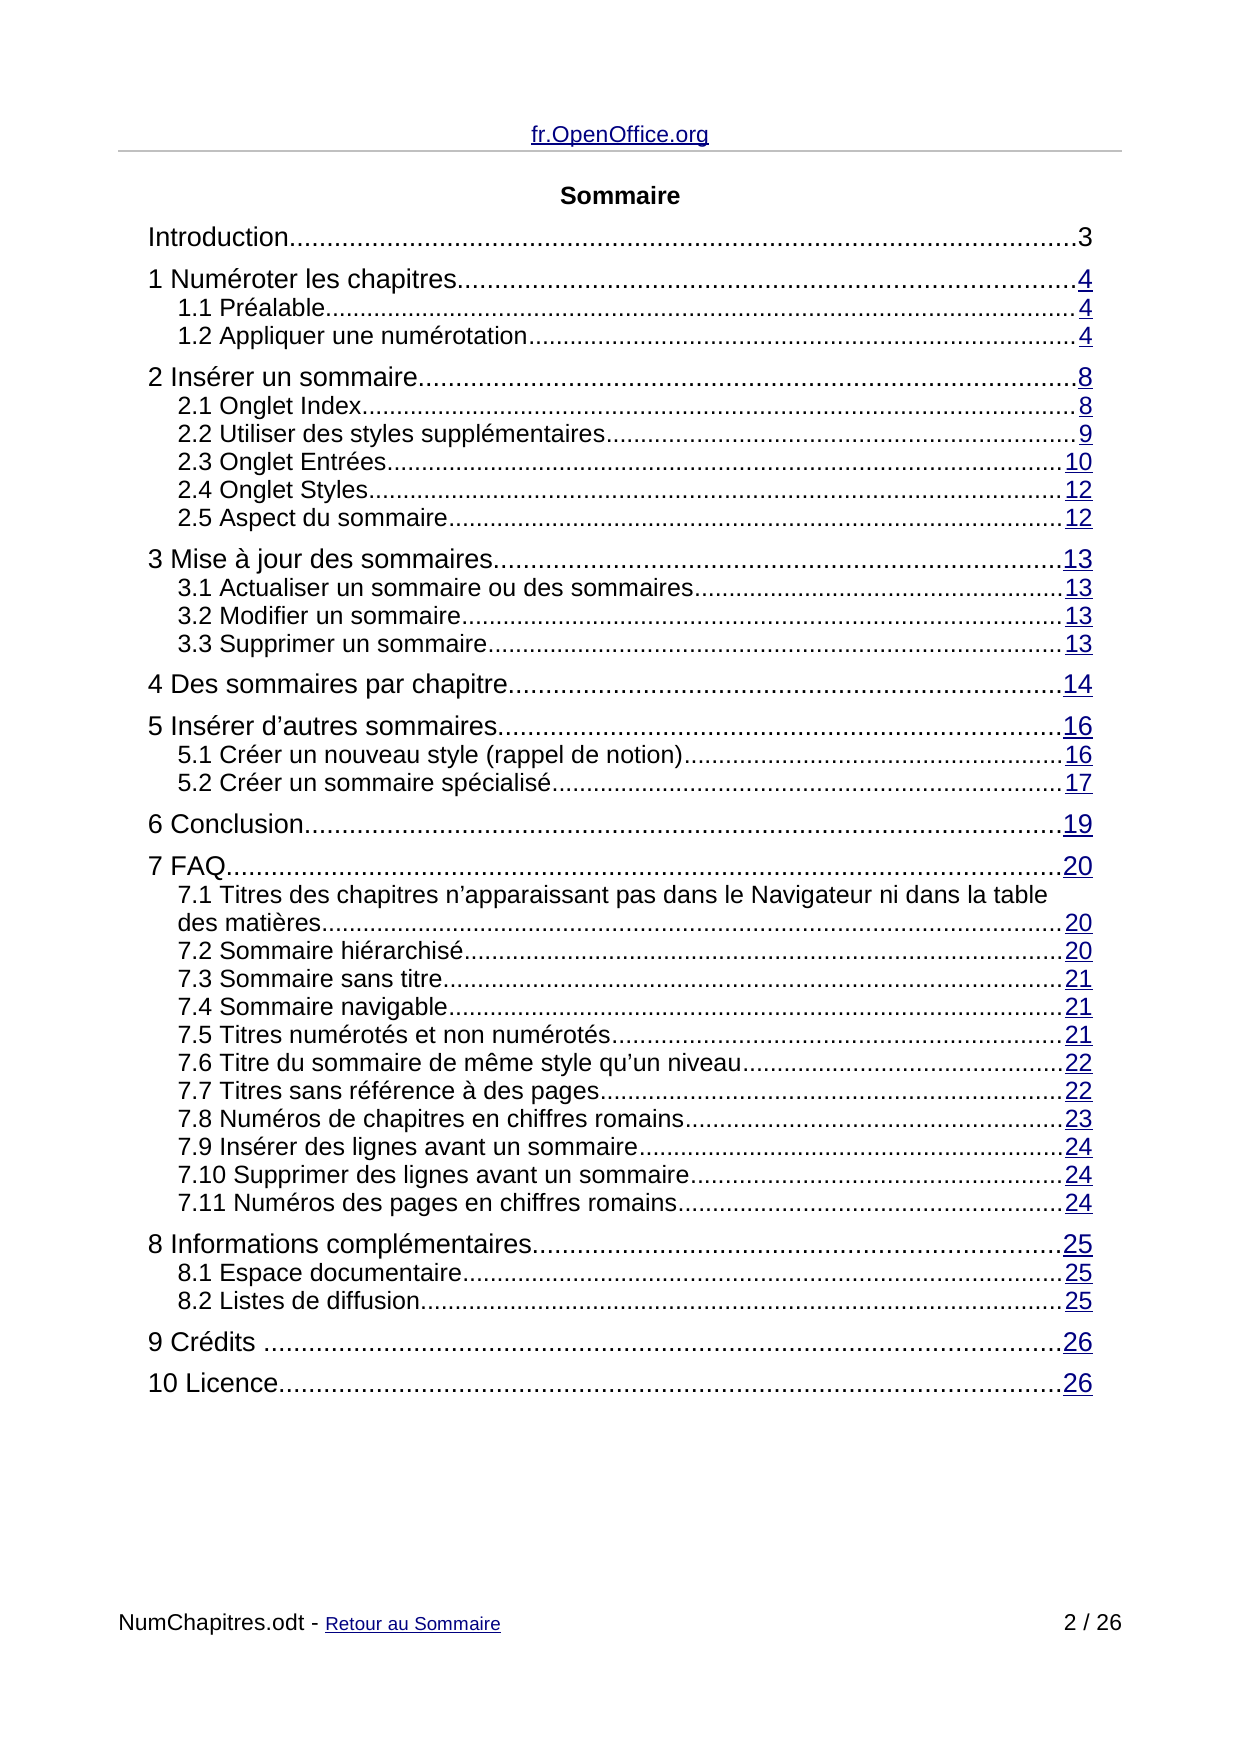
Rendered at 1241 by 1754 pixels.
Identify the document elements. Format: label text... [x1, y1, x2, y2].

text 7.1 Titres des chapitres n’apparaissant pas dans le Navigateur ni dans la table des matières 20 [177, 881, 1093, 937]
text 2.2 Utiliser des styles supplémentaires 9 [177, 420, 1093, 448]
text 1.1 Préalable 4 [177, 294, 1093, 322]
text 3.1 Actualiser un sommaire ou des sommaires 13 [177, 573, 1093, 602]
text 7.5 Titres numérotés et non numérotés 21 [177, 1021, 1093, 1049]
text 4 Des sommaires par chapitre 14 [148, 669, 1093, 699]
text 6 Conclusion 19 [148, 809, 1093, 839]
text 3.3 Supprimer un sommaire 13 [177, 629, 1093, 658]
text 7.2 Sommaire hiérarchisé 20 [177, 937, 1093, 965]
text Introduction 3 [148, 222, 1093, 252]
text 1 Numéroter les chapitres 4 [148, 264, 1093, 294]
text 7.3 Sommaire sans titre 21 [177, 965, 1093, 993]
text 2.3 Onglet Entrées 10 [177, 448, 1093, 476]
text 5.1 Créer un nouveau style (rappel de notion) 16 [177, 741, 1093, 769]
text 7.7 Titres sans référence à des pages 22 [177, 1077, 1093, 1105]
text 7.6 Titre du sommaire de même style qu’un niveau 22 [177, 1049, 1093, 1077]
text 2.5 Aspect du sommaire 12 [177, 504, 1093, 532]
text 2.4 Onglet Styles 12 [177, 476, 1093, 504]
text 7.9 Insérer des lignes avant un sommaire 24 [177, 1133, 1093, 1161]
text 7.8 Numéros de chapitres en chiffres romains 23 [177, 1105, 1093, 1133]
text 3.2 Modifier un sommaire 13 [177, 602, 1093, 629]
text 3 Mise à jour des sommaires 13 [148, 543, 1093, 573]
text 10 Licence 26 [148, 1368, 1093, 1398]
text 5.2 Créer un sommaire spécialisé 17 [177, 769, 1093, 797]
text 7.4 Sommaire navigable 21 [177, 993, 1093, 1021]
text 8 Informations complémentaires 25 [148, 1229, 1093, 1259]
text 1.2 Appliquer une numérotation 4 [177, 322, 1093, 350]
text 5 Insérer d’autres sommaires 16 [148, 711, 1093, 741]
text 2 Insérer un sommaire 8 [148, 362, 1093, 392]
text 8.2 Listes de diffusion 25 [177, 1287, 1093, 1315]
text 8.1 Espace documentaire 25 [177, 1259, 1093, 1287]
text 9 Crédits 26 [148, 1327, 1093, 1357]
text 2.1 Onglet Index 8 [177, 392, 1093, 420]
text 7.10 Supprimer des lignes avant un sommaire 24 [177, 1161, 1093, 1189]
text 7.11 Numéros des pages en chiffres romains 24 [177, 1189, 1093, 1217]
text 7 FAQ 20 [148, 851, 1093, 881]
subtitle Sommaire [118, 182, 1122, 209]
